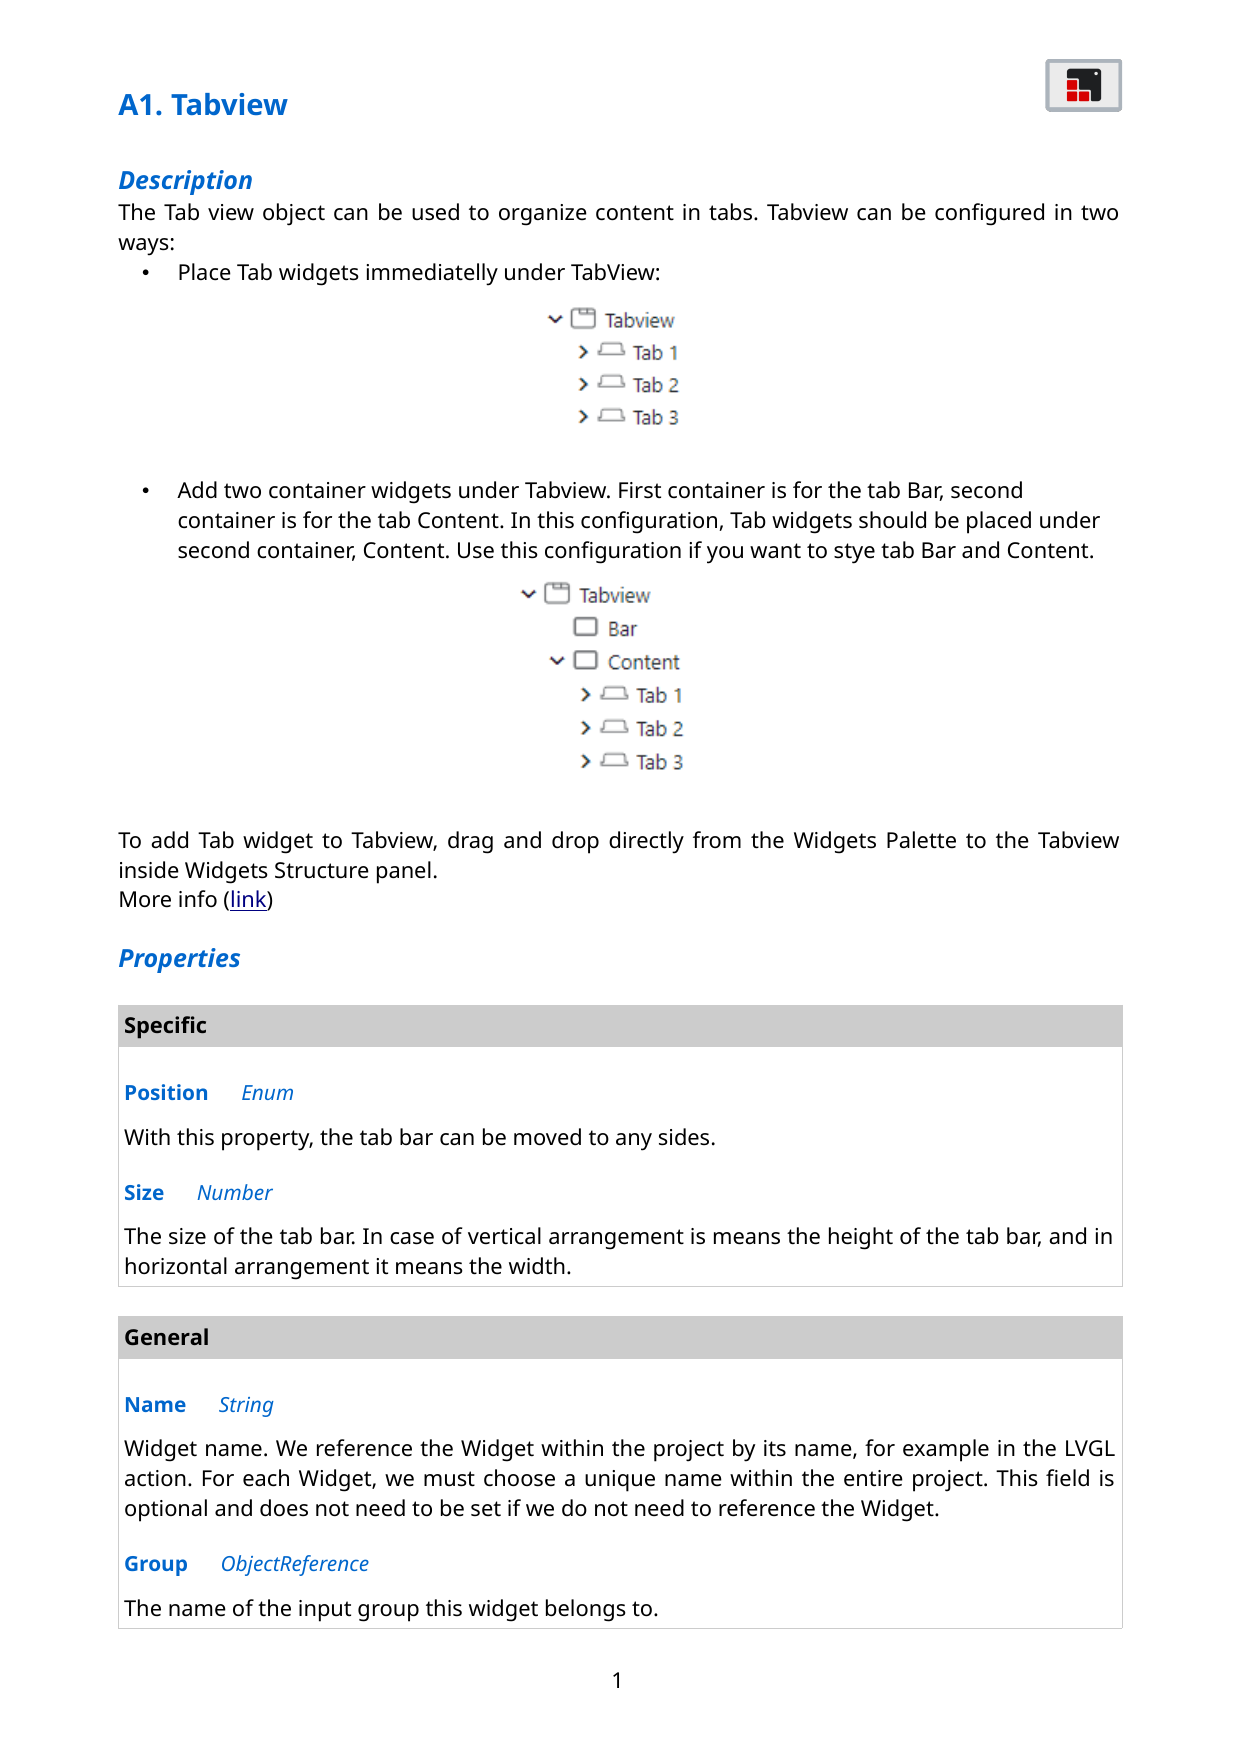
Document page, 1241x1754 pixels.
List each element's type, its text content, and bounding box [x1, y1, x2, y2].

table_cell Name String Widget name. We reference the Widget within the project by its name, for example in the LVGL action. For each Widget, we must choose a unique name within the entire project. This field is optional and does not need to be set if we do not need to reference the Widget. Group ObjectReference The name of the input group this widget belongs to. [119, 1359, 1122, 1628]
table_header Specific [119, 1006, 1122, 1046]
list Place Tab widgets immediatelly under TabView: [142, 256, 1110, 286]
text More info (link) [118, 884, 1122, 914]
table_cell Position Enum With this property, the tab bar can be moved to any sides. Size Number The size of the tab bar. In case of vertical arrangement is means the height of the tab bar, and in horizontal arrangement it means the width. [119, 1047, 1122, 1286]
subtitle Tabview [118, 84, 1122, 124]
table_header General [119, 1317, 1122, 1358]
subtitle Properties [118, 941, 1122, 975]
picture [513, 576, 727, 784]
subtitle Description [118, 163, 1122, 197]
picture [537, 298, 703, 434]
list Add two container widgets under Tabview. First container is for the tab Bar, second container is for the tab Content. In this configuration, Tab widgets should be placed under second container, Content. Use this configuration if you want to stye tab Bar and Content. [142, 475, 1110, 565]
text To add Tab widget to Tabview, drag and drop directly from the Widgets Palette to the Tabview inside Widgets Structure panel. [118, 825, 1122, 884]
text The Tab view object can be used to organize content in tabs. Tabview can be configured in two ways: [118, 197, 1122, 256]
picture [1045, 59, 1123, 112]
